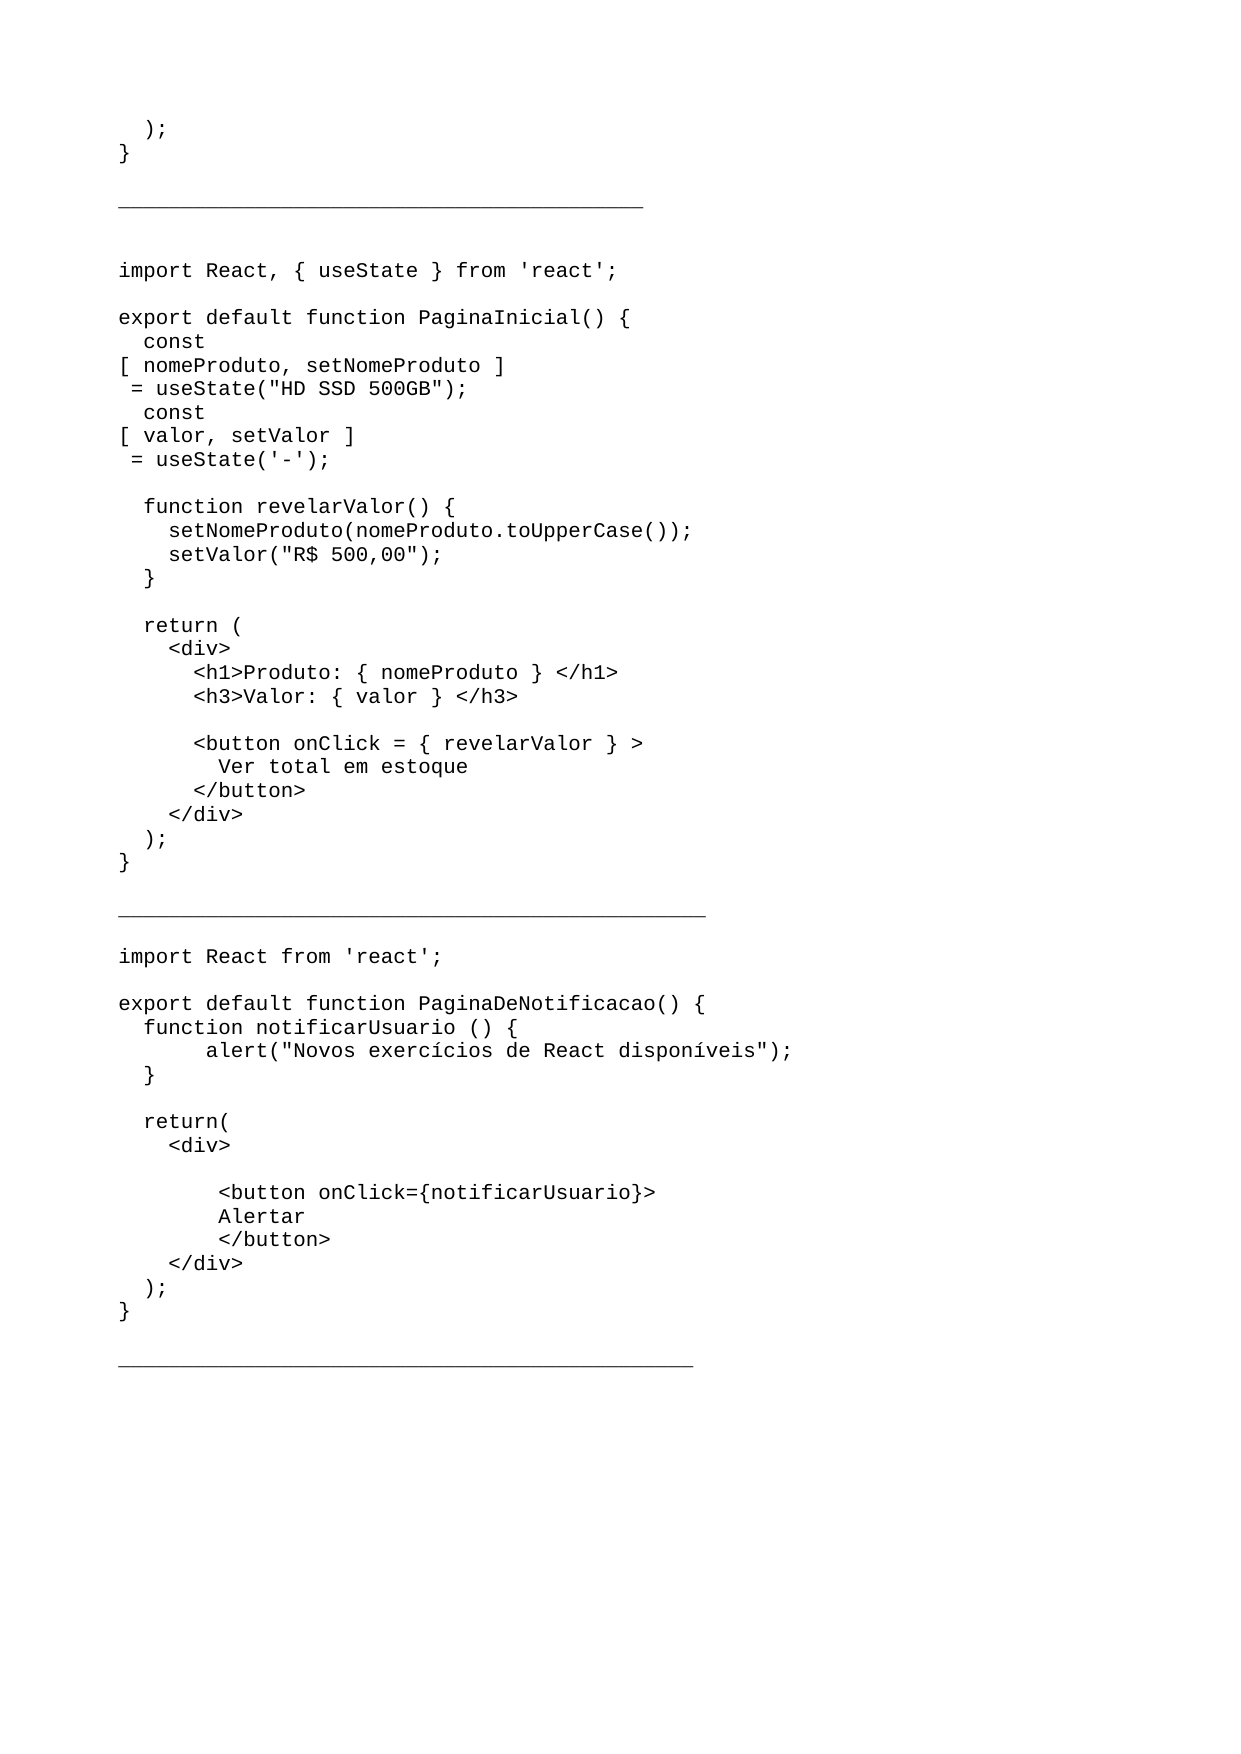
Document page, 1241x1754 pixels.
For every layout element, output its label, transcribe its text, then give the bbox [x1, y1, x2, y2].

text ); [118, 827, 1122, 851]
text </button> [118, 1229, 1122, 1253]
text [ nomeProduto, setNomeProduto ] [118, 354, 1122, 378]
text </div> [118, 804, 1122, 827]
text <div> [118, 638, 1122, 662]
text export default function PaginaDeNotificacao() { [118, 993, 1122, 1017]
text ); [118, 118, 1122, 142]
text } [118, 1300, 1122, 1324]
text <button onClick={notificarUsuario}> [118, 1182, 1122, 1206]
text Ver total em estoque [118, 757, 1122, 780]
text <h1>Produto: { nomeProduto } </h1> [118, 662, 1122, 686]
text } [118, 567, 1122, 591]
text setNomeProduto(nomeProduto.toUpperCase()); [118, 520, 1122, 544]
text = useState('-'); [118, 449, 1122, 473]
text } [118, 851, 1122, 875]
text <div> [118, 1135, 1122, 1158]
text ______________________________________________ [118, 1348, 1122, 1371]
text <h3>Valor: { valor } </h3> [118, 686, 1122, 709]
text Alertar [118, 1206, 1122, 1229]
text function notificarUsuario () { [118, 1017, 1122, 1040]
text setValor("R$ 500,00"); [118, 544, 1122, 567]
text return ( [118, 615, 1122, 638]
text _______________________________________________ [118, 898, 1122, 922]
text const [118, 331, 1122, 354]
text import React from 'react'; [118, 946, 1122, 969]
text } [118, 142, 1122, 165]
text </div> [118, 1253, 1122, 1277]
text __________________________________________ [118, 189, 1122, 213]
text <button onClick = { revelarValor } > [118, 733, 1122, 757]
text export default function PaginaInicial() { [118, 307, 1122, 331]
text ); [118, 1277, 1122, 1300]
text </button> [118, 780, 1122, 804]
text } [118, 1064, 1122, 1088]
text = useState("HD SSD 500GB"); [118, 378, 1122, 402]
text [ valor, setValor ] [118, 426, 1122, 449]
text function revelarValor() { [118, 496, 1122, 520]
text alert("Novos exercícios de React disponíveis"); [118, 1040, 1122, 1064]
text import React, { useState } from 'react'; [118, 260, 1122, 284]
text return( [118, 1111, 1122, 1135]
text const [118, 402, 1122, 426]
